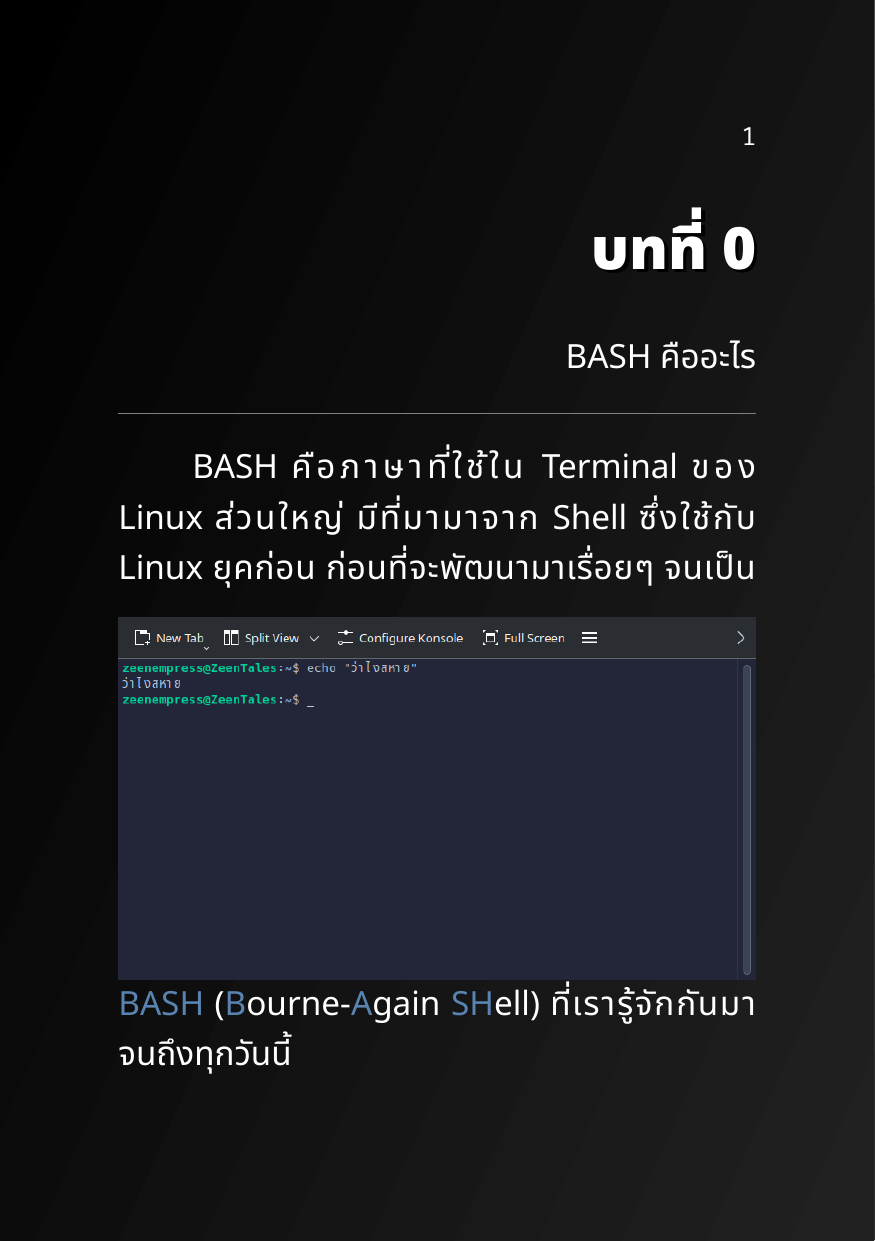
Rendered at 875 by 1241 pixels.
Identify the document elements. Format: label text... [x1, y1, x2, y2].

title บทที่ 0 [118, 207, 756, 295]
picture [118, 617, 756, 980]
text BASH คือภาษาที่ใช้ใน Terminal ของ Linux ส่วนใหญ่ มีที่มามาจาก Shell ซึ่งใช้กับ Linux ยุคก่อน ก่อนที่จะพัฒนามาเรื่อยๆ จนเป็น [118, 443, 756, 617]
text BASH (Bourne-Again SHell) ที่เรารู้จักกันมาจนถึงทุกวันนี้ [118, 980, 756, 1081]
subtitle BASH คืออะไร [118, 333, 756, 383]
